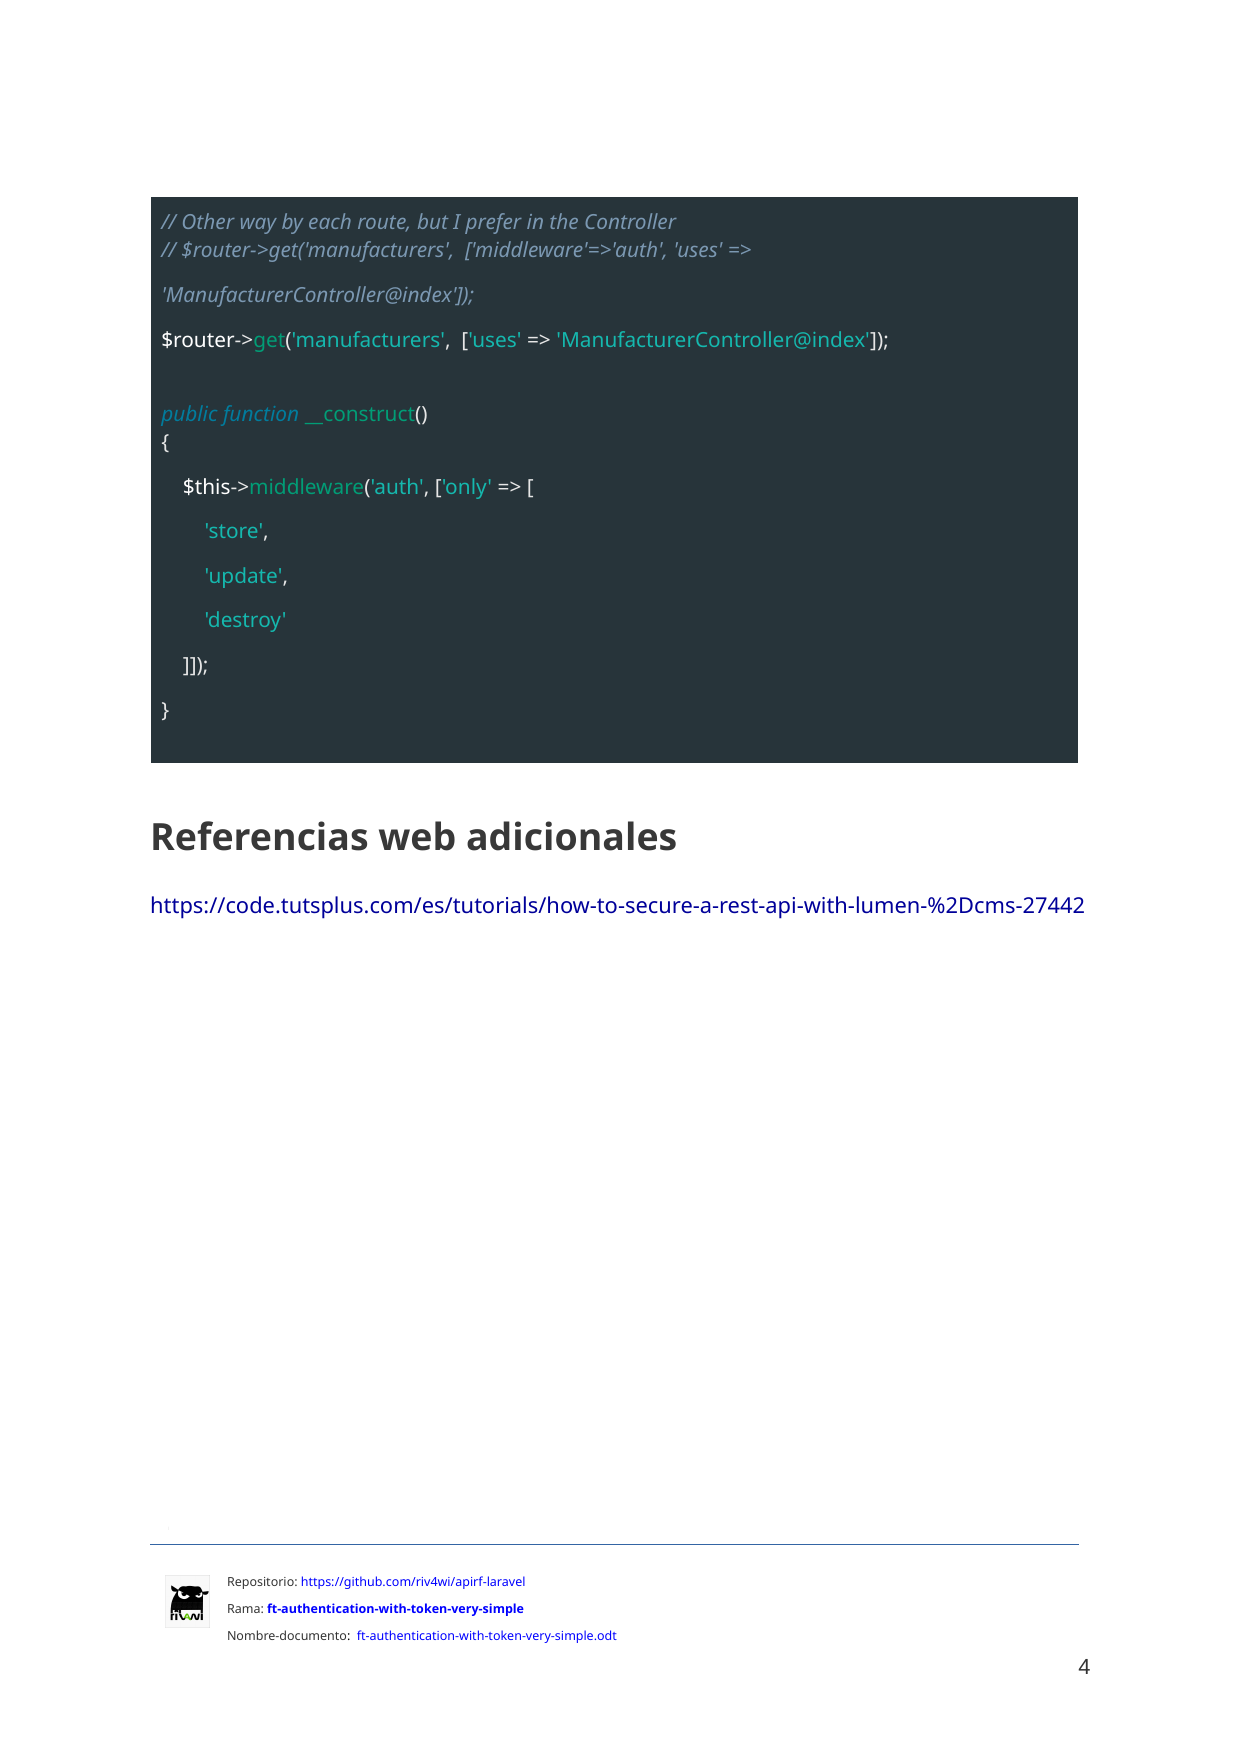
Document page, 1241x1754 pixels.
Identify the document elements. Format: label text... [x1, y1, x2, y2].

table_header // Other way by each route, but I prefer in the Controller // $router->get('manufacturers', ['middleware'=>'auth', 'uses' => 'ManufacturerController@index']); $router->get('manufacturers', ['uses' => 'ManufacturerController@index']); public function __construct() { $this->middleware('auth', ['only' => [ 'store', 'update', 'destroy' ]]); } [151, 197, 1078, 763]
picture [165, 1575, 210, 1628]
text https://code.tutsplus.com/es/tutorials/how-to-secure-a-rest-api-with-lumen-%2Dcms-27442 [150, 890, 1090, 920]
subtitle Referencias web adicionales [150, 810, 1090, 861]
